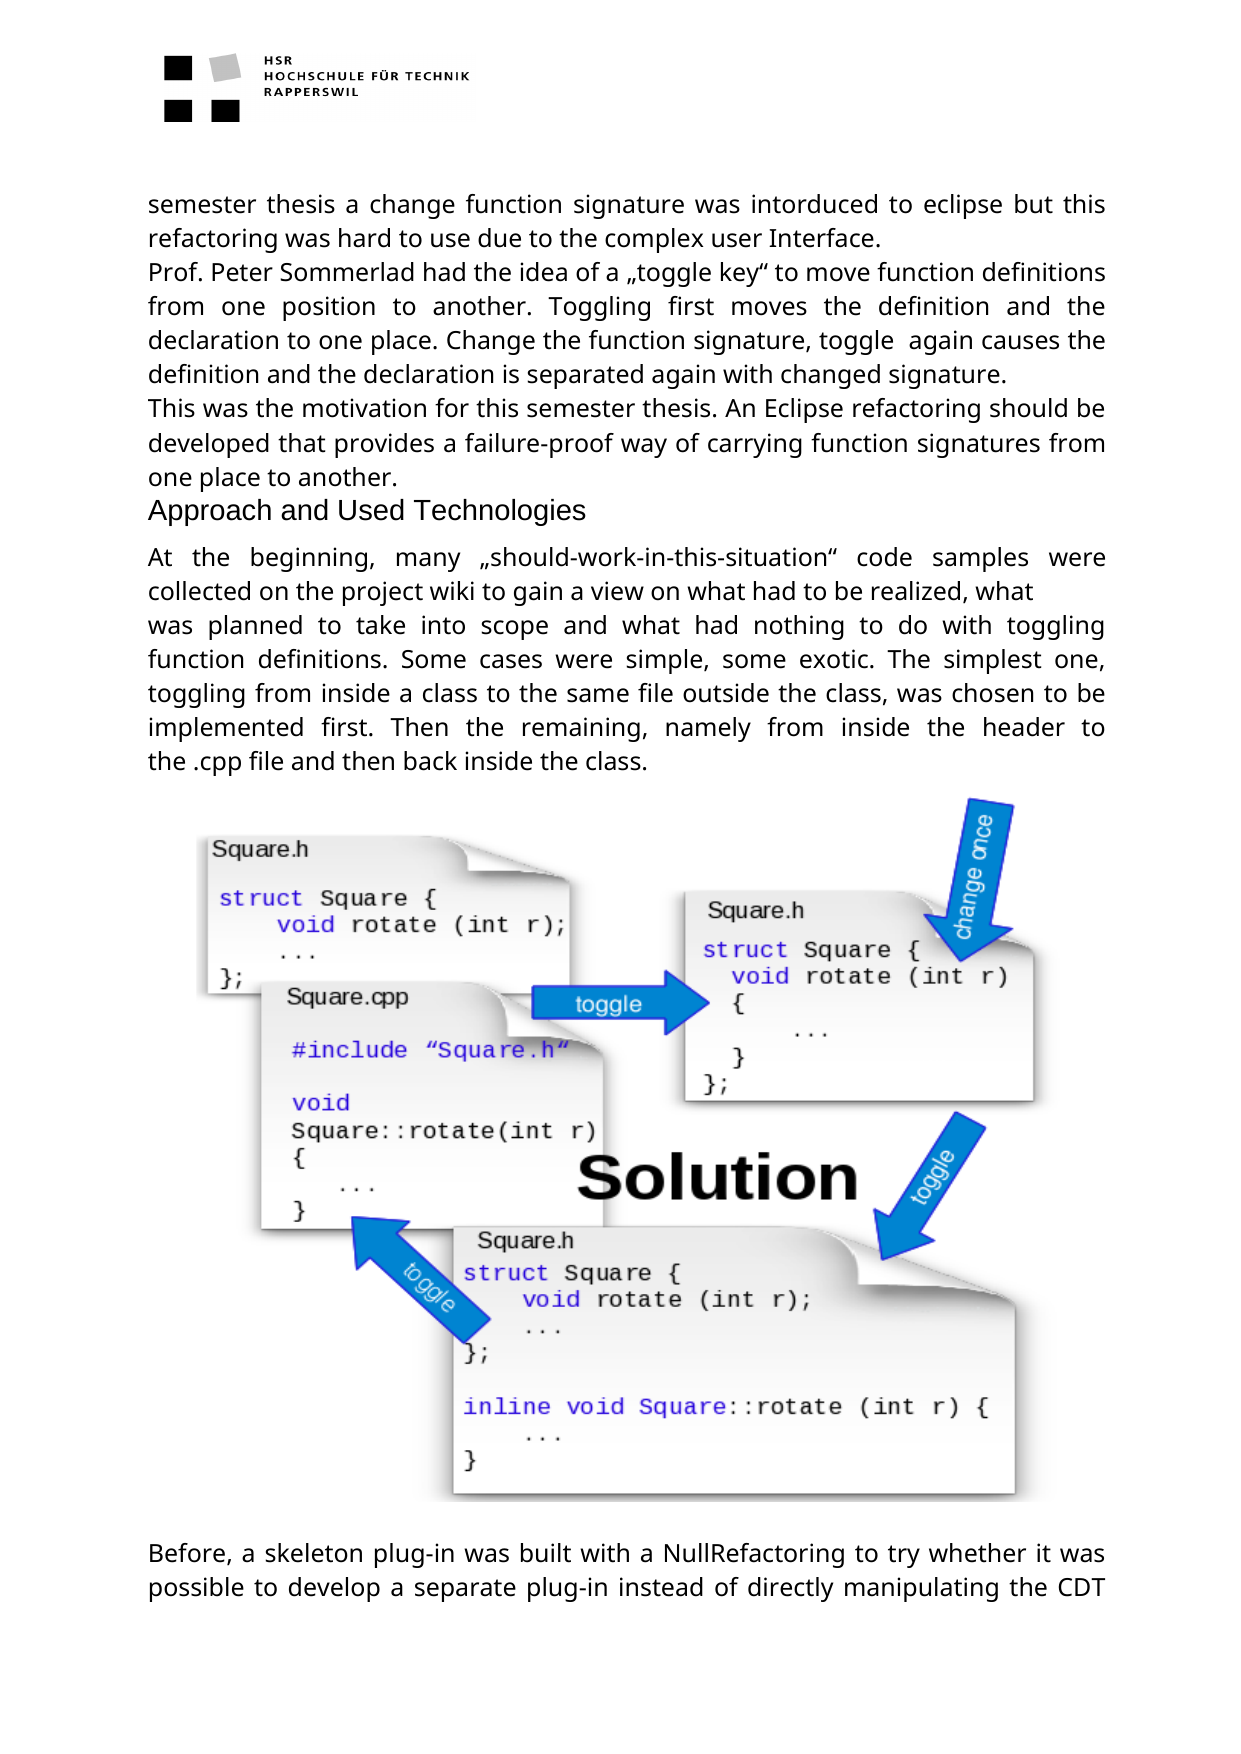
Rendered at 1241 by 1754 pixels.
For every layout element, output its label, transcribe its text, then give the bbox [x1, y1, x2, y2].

subtitle Approach and Used Technologies [148, 493, 1107, 527]
text At the beginning, many „should-work-in-this-situation“ code samples were collected on the project wiki to gain a view on what had to be realized, what [148, 539, 1107, 607]
text Prof. Peter Sommerlad had the idea of a „toggle key“ to move function definitions from one position to another. Toggling first moves the definition and the declaration to one place. Change the function signature, toggle again causes the definition and the declaration is separated again with changed signature. [148, 255, 1107, 391]
picture [164, 53, 476, 122]
text was planned to take into scope and what had nothing to do with toggling function definitions. Some cases were simple, some exotic. The simplest one, toggling from inside a class to the same file outside the class, was chosen to be implemented first. Then the remaining, namely from inside the header to the .cpp file and then back inside the class. [148, 607, 1107, 778]
text semester thesis a change function signature was intorduced to eclipse but this refactoring was hard to use due to the complex user Interface. [148, 187, 1107, 255]
text Before, a skeleton plug-in was built with a NullRefactoring to try whether it was possible to develop a separate plug-in instead of directly manipulating the CDT [148, 1536, 1107, 1604]
picture [196, 786, 1070, 1502]
text This was the motivation for this semester thesis. An Eclipse refactoring should be developed that provides a failure-proof way of carrying function signatures from one place to another. [148, 391, 1107, 493]
